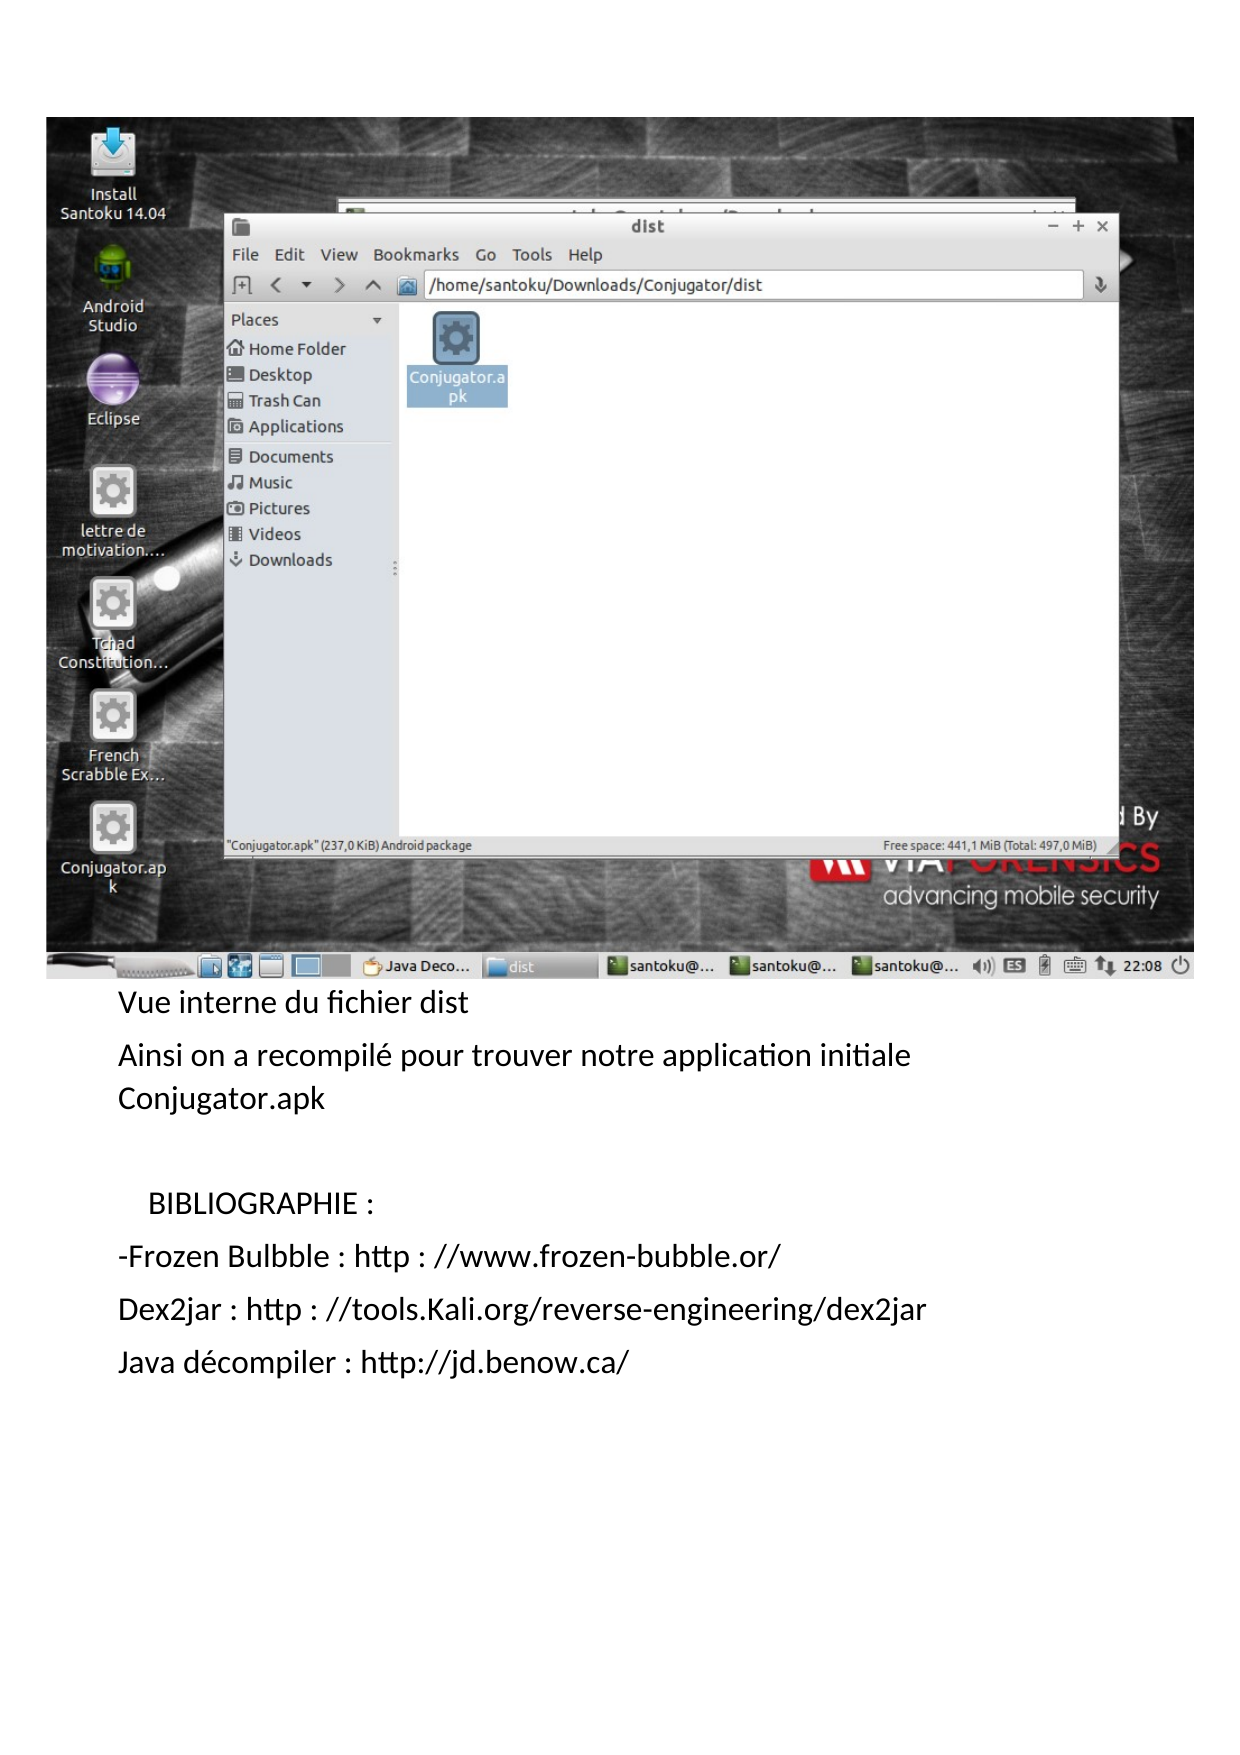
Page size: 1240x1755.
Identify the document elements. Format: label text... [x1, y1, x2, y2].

text Ainsi on a recompilé pour trouver notre application initiale Conjugator.apk [118, 1034, 1116, 1118]
text Java décompiler : http://jd.benow.ca/ [118, 1341, 1116, 1382]
text -Frozen Bulbble : http : //www.frozen-bubble.or/ [118, 1235, 1116, 1276]
text BIBLIOGRAPHIE : [118, 1182, 1116, 1222]
text Vue interne du fichier dist [118, 981, 1116, 1021]
text Dex2jar : http : //tools.Kali.org/reverse-engineering/dex2jar [118, 1288, 1116, 1329]
